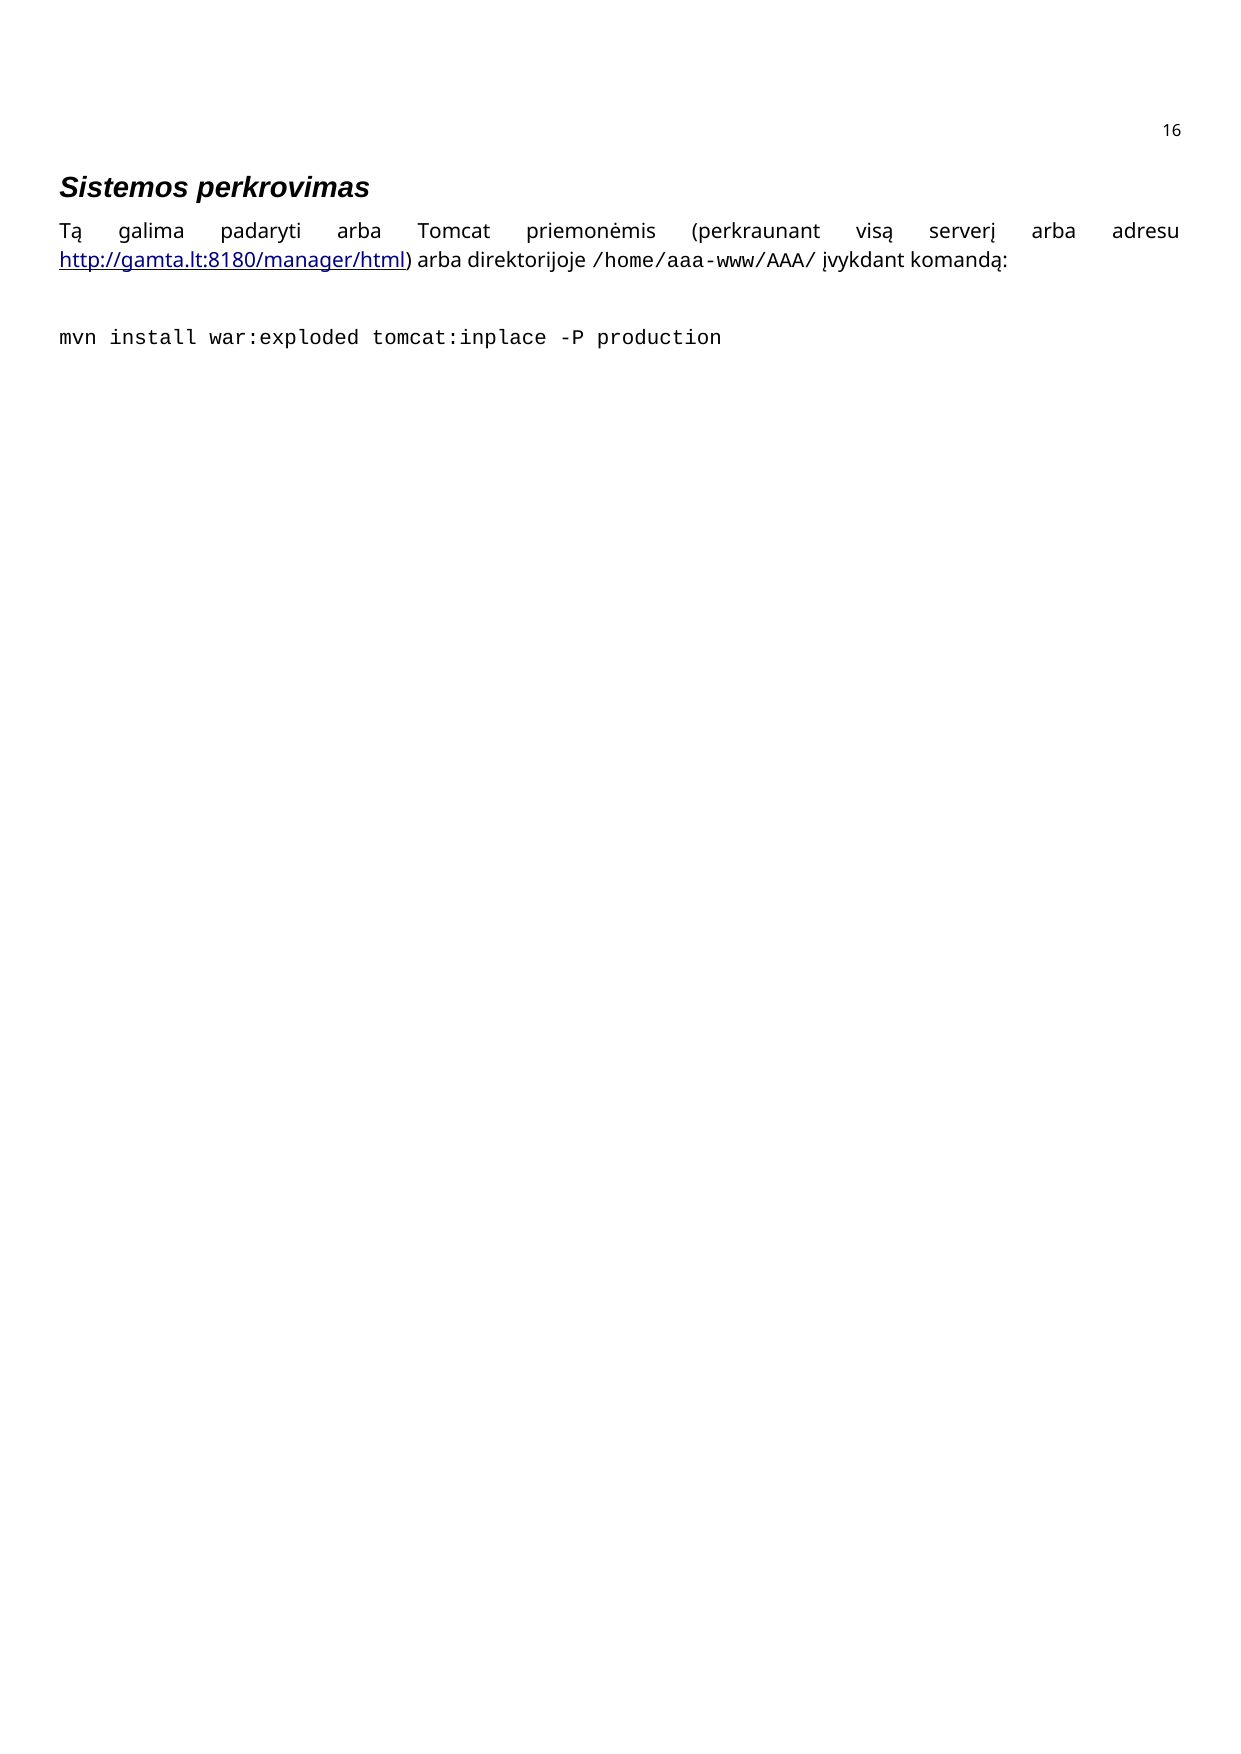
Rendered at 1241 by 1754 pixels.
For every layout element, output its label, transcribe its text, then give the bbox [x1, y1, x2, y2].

subtitle Sistemos perkrovimas [59, 170, 1181, 204]
text mvn install war:exploded tomcat:inplace -P production [59, 327, 1181, 350]
text Tą galima padaryti arba Tomcat priemonėmis (perkraunant visą serverį arba adresu http://gamta.lt:8180/manager/html) arba direktorijoje /home/aaa-www/AAA/ įvykdant komandą: [59, 216, 1181, 273]
